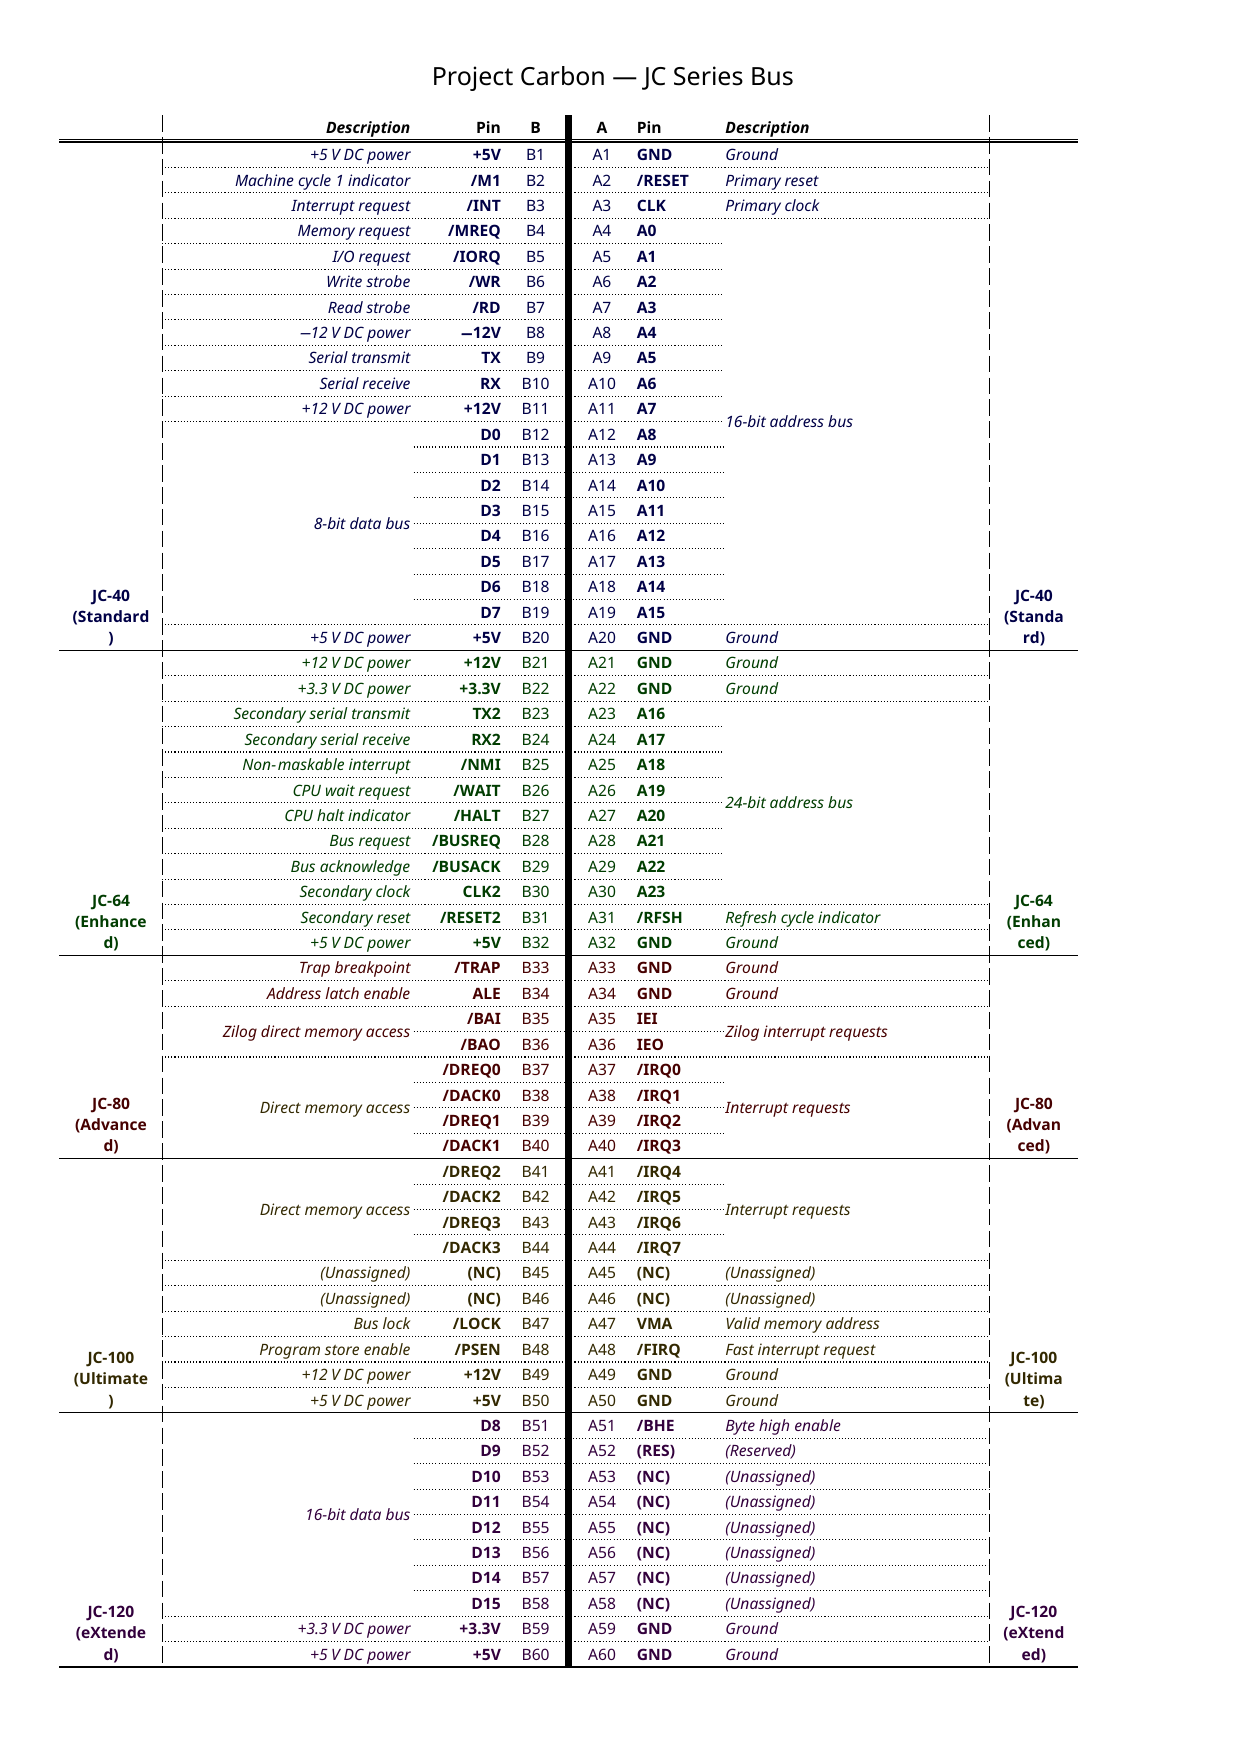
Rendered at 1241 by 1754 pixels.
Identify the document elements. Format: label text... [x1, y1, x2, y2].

table_cell B38 [502, 1082, 565, 1107]
table_cell Byte high enable [724, 1413, 989, 1438]
table_header Description [724, 115, 989, 139]
table_cell D7 [414, 599, 502, 624]
table_cell A9 [635, 446, 723, 472]
table_cell TX2 [414, 701, 502, 726]
table_cell B47 [502, 1311, 565, 1336]
table_cell B9 [502, 345, 565, 370]
table_cell /IRQ3 [635, 1133, 723, 1158]
table_cell GND [635, 143, 723, 167]
table_cell B14 [502, 472, 565, 497]
table_cell JC-64 (Enhanced) [59, 651, 162, 955]
table_cell +3.3 V DC power [163, 1616, 413, 1641]
table_cell GND [635, 956, 723, 980]
table_cell A59 [572, 1616, 635, 1641]
table_header B [502, 115, 565, 139]
table_cell JC-40 (Standard) [59, 143, 162, 650]
table_cell Ground [724, 1361, 989, 1387]
table_cell B44 [502, 1234, 565, 1260]
table_cell A29 [572, 853, 635, 878]
table_cell D5 [414, 548, 502, 573]
table_cell A51 [572, 1413, 635, 1438]
table_cell /IRQ4 [635, 1159, 723, 1183]
table_cell A33 [572, 956, 635, 980]
table_cell GND [635, 929, 723, 955]
table_cell B49 [502, 1361, 565, 1387]
table_cell Ground [724, 1387, 989, 1412]
table_cell B35 [502, 1006, 565, 1031]
table_cell +12 V DC power [163, 1361, 413, 1387]
table_cell Zilog interrupt requests [724, 1006, 989, 1056]
table_cell /NMI [414, 751, 502, 777]
table_cell CPU halt indicator [163, 802, 413, 828]
table_cell A18 [635, 751, 723, 777]
table_cell A15 [572, 497, 635, 523]
table_cell A45 [572, 1260, 635, 1285]
table_cell A5 [635, 345, 723, 370]
table_cell Machine cycle 1 indicator [163, 167, 413, 192]
table_cell A10 [635, 472, 723, 497]
table_cell +5 V DC power [163, 1641, 413, 1666]
table_cell A52 [572, 1438, 635, 1463]
table_cell +5 V DC power [163, 624, 413, 650]
table_cell Serial transmit [163, 345, 413, 370]
table_cell D6 [414, 574, 502, 599]
table_cell B36 [502, 1031, 565, 1056]
table_cell Ground [724, 980, 989, 1006]
table_cell A26 [572, 777, 635, 802]
table_cell +12 V DC power [163, 651, 413, 675]
table_cell /IRQ2 [635, 1107, 723, 1133]
table_cell A48 [572, 1336, 635, 1361]
table_cell Secondary reset [163, 904, 413, 929]
table_cell B19 [502, 599, 565, 624]
table_cell A39 [572, 1107, 635, 1133]
table_cell /RFSH [635, 904, 723, 929]
table_cell ALE [414, 980, 502, 1006]
table_cell /IRQ5 [635, 1184, 723, 1209]
table_cell (NC) [635, 1463, 723, 1488]
table_cell Secondary serial transmit [163, 701, 413, 726]
table_cell A8 [635, 421, 723, 446]
table_cell A17 [635, 726, 723, 751]
table_cell +5V [414, 1387, 502, 1412]
table_cell B16 [502, 523, 565, 548]
table_cell /DREQ0 [414, 1056, 502, 1082]
table_cell A6 [635, 370, 723, 396]
table_cell −12 V DC power [163, 319, 413, 345]
table_cell (NC) [635, 1260, 723, 1285]
table_cell Serial receive [163, 370, 413, 396]
table_cell GND [635, 1641, 723, 1666]
table_cell A17 [572, 548, 635, 573]
table_cell JC-80 (Advanced) [59, 956, 162, 1158]
table_cell Fast interrupt request [724, 1336, 989, 1361]
table_cell B8 [502, 319, 565, 345]
table_cell /IRQ7 [635, 1234, 723, 1260]
table_cell (NC) [635, 1285, 723, 1311]
table_cell CLK [635, 192, 723, 218]
table_cell B48 [502, 1336, 565, 1361]
table_cell /MREQ [414, 218, 502, 243]
table_cell Primary reset [724, 167, 989, 192]
table_cell (RES) [635, 1438, 723, 1463]
table_cell A54 [572, 1489, 635, 1514]
table_cell A11 [572, 396, 635, 421]
table_cell D2 [414, 472, 502, 497]
table_cell +12V [414, 396, 502, 421]
table_cell B5 [502, 243, 565, 268]
table_cell B31 [502, 904, 565, 929]
table_cell JC-100 (Ultimate) [989, 1159, 1078, 1412]
table_cell A2 [572, 167, 635, 192]
table_cell GND [635, 675, 723, 701]
table_cell 16-bit data bus [163, 1413, 413, 1616]
table_cell 8-bit data bus [163, 421, 413, 624]
table_cell A40 [572, 1133, 635, 1158]
table_cell (NC) [635, 1514, 723, 1539]
table_cell A23 [635, 879, 723, 904]
table_cell B21 [502, 651, 565, 675]
table_cell TX [414, 345, 502, 370]
table_cell −12V [414, 319, 502, 345]
table_cell Ground [724, 956, 989, 980]
table_cell +12V [414, 651, 502, 675]
table_cell B42 [502, 1184, 565, 1209]
table_cell D1 [414, 446, 502, 472]
table_cell 16-bit address bus [724, 218, 989, 624]
table_cell D13 [414, 1539, 502, 1565]
table_cell B2 [502, 167, 565, 192]
table_cell D15 [414, 1590, 502, 1616]
table_cell A10 [572, 370, 635, 396]
table_cell Ground [724, 675, 989, 701]
table_cell D11 [414, 1489, 502, 1514]
table_cell B11 [502, 396, 565, 421]
table_cell +12V [414, 1361, 502, 1387]
table_cell Direct memory access [163, 1056, 413, 1158]
table_cell 24-bit address bus [724, 701, 989, 904]
table_cell A3 [635, 294, 723, 319]
table_cell /FIRQ [635, 1336, 723, 1361]
table_cell B46 [502, 1285, 565, 1311]
table_header Description [163, 115, 413, 139]
table_cell B41 [502, 1159, 565, 1183]
table_cell GND [635, 1387, 723, 1412]
table_cell /DREQ1 [414, 1107, 502, 1133]
table_cell B33 [502, 956, 565, 980]
table_cell JC-120 (eXtended) [989, 1413, 1078, 1666]
table_cell A1 [635, 243, 723, 268]
table_cell A22 [635, 853, 723, 878]
table_cell A20 [635, 802, 723, 828]
table_cell /DACK3 [414, 1234, 502, 1260]
table_cell /LOCK [414, 1311, 502, 1336]
table_cell Zilog direct memory access [163, 1006, 413, 1056]
table_cell (Unassigned) [724, 1285, 989, 1311]
table_cell (NC) [635, 1565, 723, 1590]
table_cell B13 [502, 446, 565, 472]
table_cell B28 [502, 828, 565, 853]
table_cell A30 [572, 879, 635, 904]
table_cell A28 [572, 828, 635, 853]
table_cell Non‑maskable interrupt [163, 751, 413, 777]
table_cell B50 [502, 1387, 565, 1412]
table_cell +3.3 V DC power [163, 675, 413, 701]
table_cell B3 [502, 192, 565, 218]
table_header Pin [414, 115, 502, 139]
table_cell +5 V DC power [163, 143, 413, 167]
table_cell Interrupt requests [724, 1056, 989, 1158]
table_cell Refresh cycle indicator [724, 904, 989, 929]
table_cell A58 [572, 1590, 635, 1616]
table_cell B23 [502, 701, 565, 726]
table_cell /BUSREQ [414, 828, 502, 853]
text Project Carbon — JC Series Bus [44, 59, 1181, 93]
table_cell B29 [502, 853, 565, 878]
table_cell A19 [635, 777, 723, 802]
table_cell A3 [572, 192, 635, 218]
table_cell A9 [572, 345, 635, 370]
table_cell Program store enable [163, 1336, 413, 1361]
table_cell A11 [635, 497, 723, 523]
table_cell D4 [414, 523, 502, 548]
table_cell Primary clock [724, 192, 989, 218]
table_cell (NC) [635, 1590, 723, 1616]
table_cell A19 [572, 599, 635, 624]
table_cell Ground [724, 143, 989, 167]
table_cell /IRQ1 [635, 1082, 723, 1107]
table_cell (Unassigned) [724, 1260, 989, 1285]
table_cell B55 [502, 1514, 565, 1539]
table_cell A43 [572, 1209, 635, 1234]
table_cell /IRQ0 [635, 1056, 723, 1082]
table_cell +5 V DC power [163, 1387, 413, 1412]
table_cell A5 [572, 243, 635, 268]
table_cell (Unassigned) [724, 1463, 989, 1488]
table_cell A12 [635, 523, 723, 548]
table_cell B45 [502, 1260, 565, 1285]
table_cell /PSEN [414, 1336, 502, 1361]
table_cell GND [635, 1361, 723, 1387]
table_cell A21 [635, 828, 723, 853]
table_cell A37 [572, 1056, 635, 1082]
table_cell A53 [572, 1463, 635, 1488]
table_cell A21 [572, 651, 635, 675]
table_cell A50 [572, 1387, 635, 1412]
table_cell B25 [502, 751, 565, 777]
table_cell /RD [414, 294, 502, 319]
table_cell D10 [414, 1463, 502, 1488]
table_cell D12 [414, 1514, 502, 1539]
table_cell /HALT [414, 802, 502, 828]
table_cell +12 V DC power [163, 396, 413, 421]
table_cell A24 [572, 726, 635, 751]
table_cell Ground [724, 624, 989, 650]
table_cell B27 [502, 802, 565, 828]
table_cell B39 [502, 1107, 565, 1133]
table_cell +5V [414, 929, 502, 955]
table_cell IEO [635, 1031, 723, 1056]
table_cell Ground [724, 651, 989, 675]
table_cell A56 [572, 1539, 635, 1565]
table_cell B59 [502, 1616, 565, 1641]
table_cell B15 [502, 497, 565, 523]
table_cell /WAIT [414, 777, 502, 802]
table_cell B34 [502, 980, 565, 1006]
table_cell (Unassigned) [724, 1489, 989, 1514]
table_cell (Unassigned) [163, 1260, 413, 1285]
table_cell A1 [572, 143, 635, 167]
table_cell A31 [572, 904, 635, 929]
table_cell JC-120 (eXtended) [59, 1413, 162, 1666]
table_cell Read strobe [163, 294, 413, 319]
table_cell /BUSACK [414, 853, 502, 878]
table_cell /IRQ6 [635, 1209, 723, 1234]
table_cell A16 [572, 523, 635, 548]
table_cell A12 [572, 421, 635, 446]
table_cell B52 [502, 1438, 565, 1463]
table_cell B58 [502, 1590, 565, 1616]
table_cell (NC) [635, 1539, 723, 1565]
table_header A [572, 115, 635, 139]
table_cell A14 [635, 574, 723, 599]
table_cell /DREQ2 [414, 1159, 502, 1183]
table_cell (NC) [635, 1489, 723, 1514]
table_cell Memory request [163, 218, 413, 243]
table_cell (Unassigned) [163, 1285, 413, 1311]
table_cell +3.3V [414, 675, 502, 701]
table_cell A34 [572, 980, 635, 1006]
table_cell B43 [502, 1209, 565, 1234]
table_cell B56 [502, 1539, 565, 1565]
table_cell B22 [502, 675, 565, 701]
table_cell A2 [635, 269, 723, 294]
table_cell GND [635, 651, 723, 675]
table_cell /RESET [635, 167, 723, 192]
table_cell JC-64 (Enhanced) [989, 651, 1078, 955]
table_cell (Unassigned) [724, 1565, 989, 1590]
table_cell A36 [572, 1031, 635, 1056]
table_cell /RESET2 [414, 904, 502, 929]
table_cell A47 [572, 1311, 635, 1336]
table_cell Write strobe [163, 269, 413, 294]
table_cell A18 [572, 574, 635, 599]
table_cell +5V [414, 1641, 502, 1666]
table_cell A60 [572, 1641, 635, 1666]
table_header Pin [635, 115, 723, 139]
table_cell (Unassigned) [724, 1590, 989, 1616]
table_cell D14 [414, 1565, 502, 1590]
table_cell /DACK0 [414, 1082, 502, 1107]
table_cell CLK2 [414, 879, 502, 904]
table_cell I/O request [163, 243, 413, 268]
table_cell B6 [502, 269, 565, 294]
table_cell +5 V DC power [163, 929, 413, 955]
table_cell B4 [502, 218, 565, 243]
table_cell B51 [502, 1413, 565, 1438]
table_cell Bus acknowledge [163, 853, 413, 878]
table_cell /DACK1 [414, 1133, 502, 1158]
table_cell JC-80 (Advanced) [989, 956, 1078, 1158]
table_cell CPU wait request [163, 777, 413, 802]
table_cell A16 [635, 701, 723, 726]
table_cell /INT [414, 192, 502, 218]
table_cell A55 [572, 1514, 635, 1539]
table_cell B24 [502, 726, 565, 751]
table_cell A6 [572, 269, 635, 294]
table_cell A7 [572, 294, 635, 319]
table_cell Trap breakpoint [163, 956, 413, 980]
table_header [59, 115, 162, 139]
table_cell GND [635, 1616, 723, 1641]
table_cell Valid memory address [724, 1311, 989, 1336]
table_cell Interrupt requests [724, 1159, 989, 1260]
table_cell B54 [502, 1489, 565, 1514]
table_header [989, 115, 1078, 139]
table_cell IEI [635, 1006, 723, 1031]
table_cell Bus lock [163, 1311, 413, 1336]
table_cell B32 [502, 929, 565, 955]
table_cell B1 [502, 143, 565, 167]
table_cell B17 [502, 548, 565, 573]
table_cell GND [635, 980, 723, 1006]
table_cell B37 [502, 1056, 565, 1082]
table_cell GND [635, 624, 723, 650]
table_cell /BAO [414, 1031, 502, 1056]
table_cell A4 [635, 319, 723, 345]
table_cell Ground [724, 1616, 989, 1641]
table_cell /WR [414, 269, 502, 294]
table_cell VMA [635, 1311, 723, 1336]
table_cell (NC) [414, 1285, 502, 1311]
table_cell /IORQ [414, 243, 502, 268]
table_cell A44 [572, 1234, 635, 1260]
table_cell (Unassigned) [724, 1514, 989, 1539]
table_cell A15 [635, 599, 723, 624]
table_cell D0 [414, 421, 502, 446]
table_cell /BAI [414, 1006, 502, 1031]
table_cell Bus request [163, 828, 413, 853]
table_cell B60 [502, 1641, 565, 1666]
table_cell D8 [414, 1413, 502, 1438]
table_cell A38 [572, 1082, 635, 1107]
table_cell /BHE [635, 1413, 723, 1438]
table_cell B10 [502, 370, 565, 396]
table_cell JC-100 (Ultimate) [59, 1159, 162, 1412]
table_cell A23 [572, 701, 635, 726]
table_cell A42 [572, 1184, 635, 1209]
table_cell (Reserved) [724, 1438, 989, 1463]
table_cell A7 [635, 396, 723, 421]
table_cell /DREQ3 [414, 1209, 502, 1234]
table_cell A22 [572, 675, 635, 701]
table_cell +3.3V [414, 1616, 502, 1641]
table_cell B20 [502, 624, 565, 650]
table_cell B30 [502, 879, 565, 904]
table_cell Interrupt request [163, 192, 413, 218]
table_cell Ground [724, 929, 989, 955]
table_cell A20 [572, 624, 635, 650]
table_cell Secondary serial receive [163, 726, 413, 751]
table_cell (Unassigned) [724, 1539, 989, 1565]
table_cell /M1 [414, 167, 502, 192]
table_cell Address latch enable [163, 980, 413, 1006]
table_cell Secondary clock [163, 879, 413, 904]
table_cell B7 [502, 294, 565, 319]
table_cell B18 [502, 574, 565, 599]
table_cell A13 [635, 548, 723, 573]
table_cell JC-40 (Standard) [989, 143, 1078, 650]
table_cell Ground [724, 1641, 989, 1666]
table_cell A35 [572, 1006, 635, 1031]
table_cell +5V [414, 624, 502, 650]
table_cell A4 [572, 218, 635, 243]
table_cell A57 [572, 1565, 635, 1590]
table_cell Direct memory access [163, 1159, 413, 1260]
table_cell A32 [572, 929, 635, 955]
table_cell A13 [572, 446, 635, 472]
table_cell B53 [502, 1463, 565, 1488]
table_cell +5V [414, 143, 502, 167]
table_cell A46 [572, 1285, 635, 1311]
table_cell A0 [635, 218, 723, 243]
table_cell (NC) [414, 1260, 502, 1285]
table_cell /TRAP [414, 956, 502, 980]
table_cell A8 [572, 319, 635, 345]
table_cell B40 [502, 1133, 565, 1158]
table_cell B57 [502, 1565, 565, 1590]
table_cell D3 [414, 497, 502, 523]
table_cell D9 [414, 1438, 502, 1463]
table_cell /DACK2 [414, 1184, 502, 1209]
table_cell B12 [502, 421, 565, 446]
table_cell A41 [572, 1159, 635, 1183]
table_cell B26 [502, 777, 565, 802]
table_cell RX2 [414, 726, 502, 751]
table_cell A14 [572, 472, 635, 497]
table_cell RX [414, 370, 502, 396]
table_cell A49 [572, 1361, 635, 1387]
table_cell A25 [572, 751, 635, 777]
table_cell A27 [572, 802, 635, 828]
